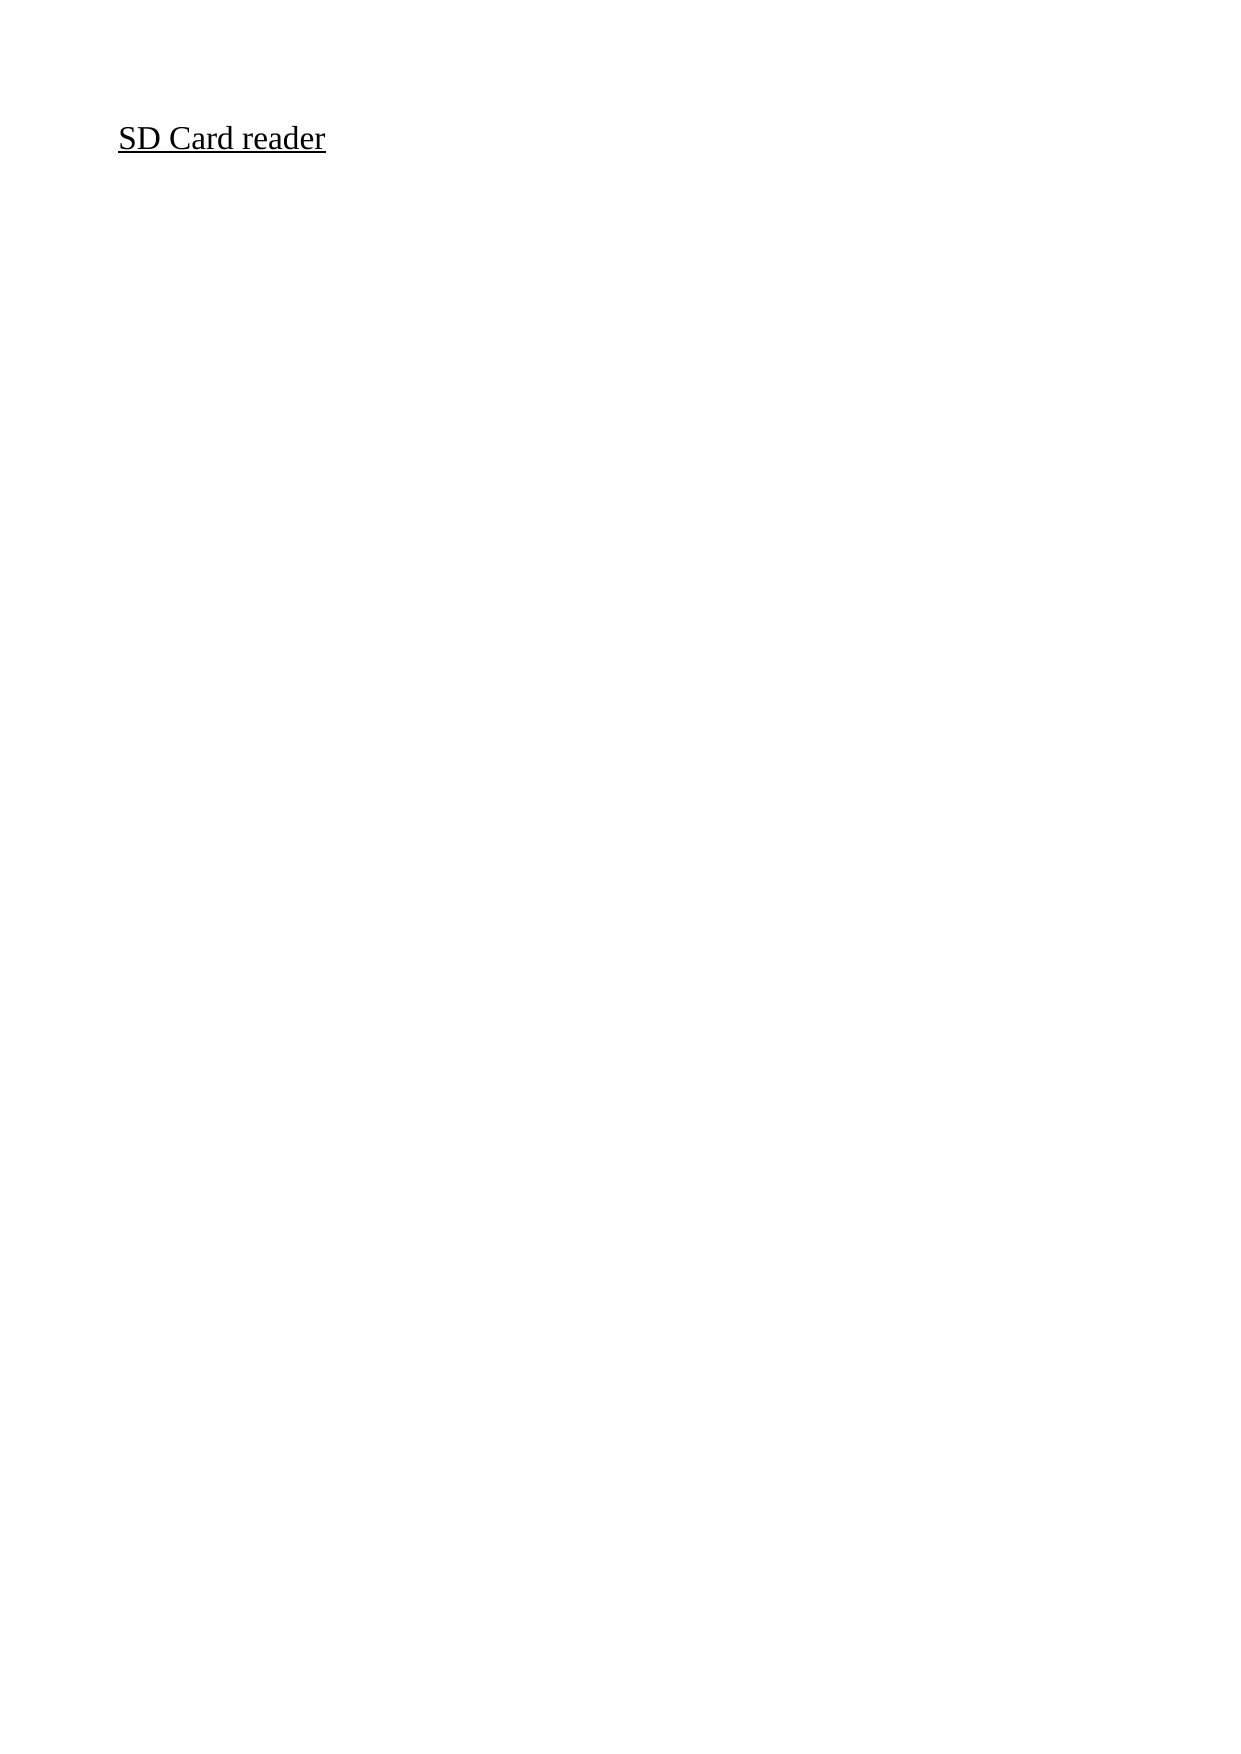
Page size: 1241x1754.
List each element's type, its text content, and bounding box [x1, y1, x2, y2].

text SD Card reader [118, 118, 1122, 156]
